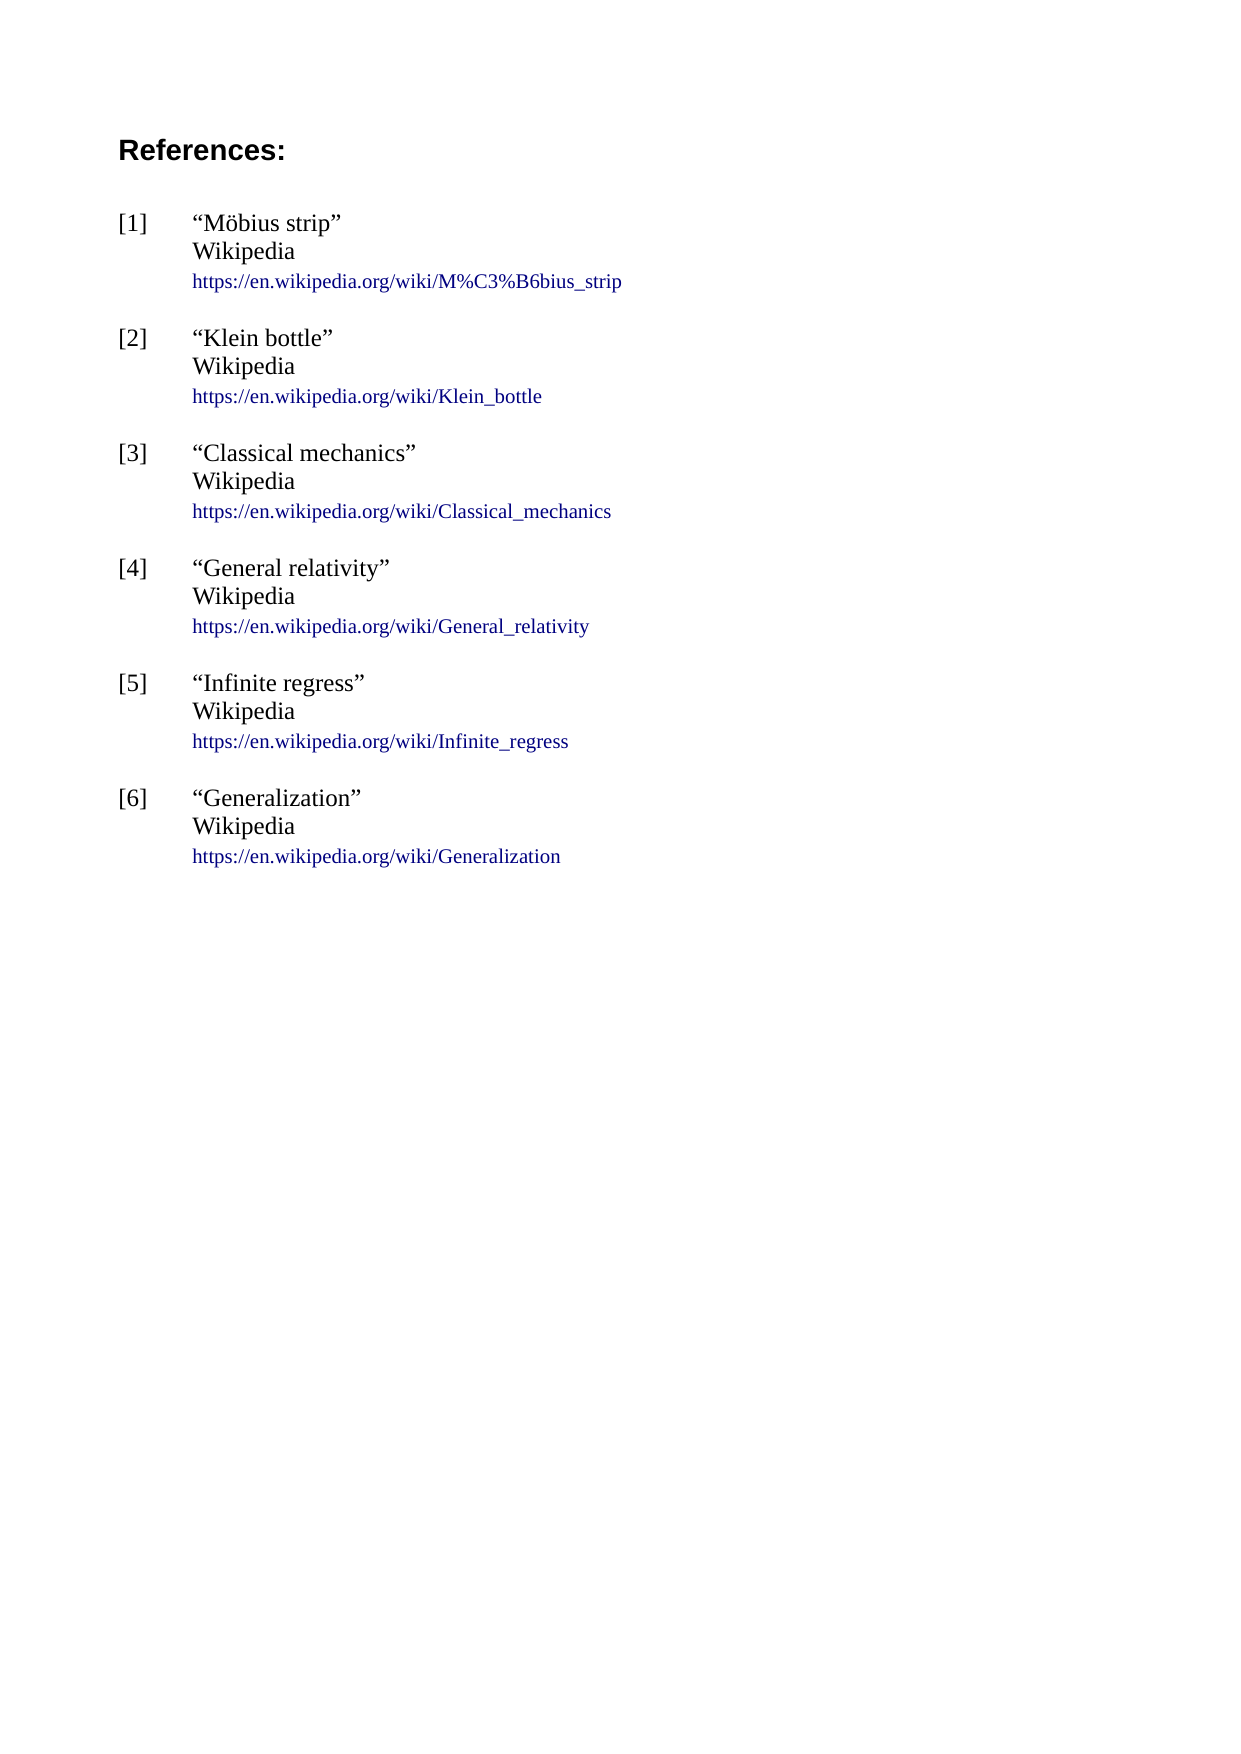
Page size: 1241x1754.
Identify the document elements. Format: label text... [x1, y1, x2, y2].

text [2] “Klein bottle” [118, 323, 1122, 351]
subtitle References: [118, 133, 1122, 166]
text https://en.wikipedia.org/wiki/Infinite_regress [118, 725, 1122, 754]
text Wikipedia [118, 696, 1122, 725]
text Wikipedia [118, 351, 1122, 380]
text https://en.wikipedia.org/wiki/Classical_mechanics [118, 495, 1122, 524]
text https://en.wikipedia.org/wiki/Klein_bottle [118, 380, 1122, 409]
text [3] “Classical mechanics” [118, 438, 1122, 466]
text [4] “General relativity” [118, 553, 1122, 581]
text [5] “Infinite regress” [118, 668, 1122, 696]
text https://en.wikipedia.org/wiki/General_relativity [118, 610, 1122, 639]
text Wikipedia [118, 466, 1122, 495]
text [1] “Möbius strip” [118, 208, 1122, 236]
text Wikipedia [118, 811, 1122, 840]
text https://en.wikipedia.org/wiki/Generalization [118, 840, 1122, 869]
text https://en.wikipedia.org/wiki/M%C3%B6bius_strip [118, 265, 1122, 294]
text [6] “Generalization” [118, 783, 1122, 811]
text Wikipedia [118, 581, 1122, 610]
text Wikipedia [118, 236, 1122, 265]
